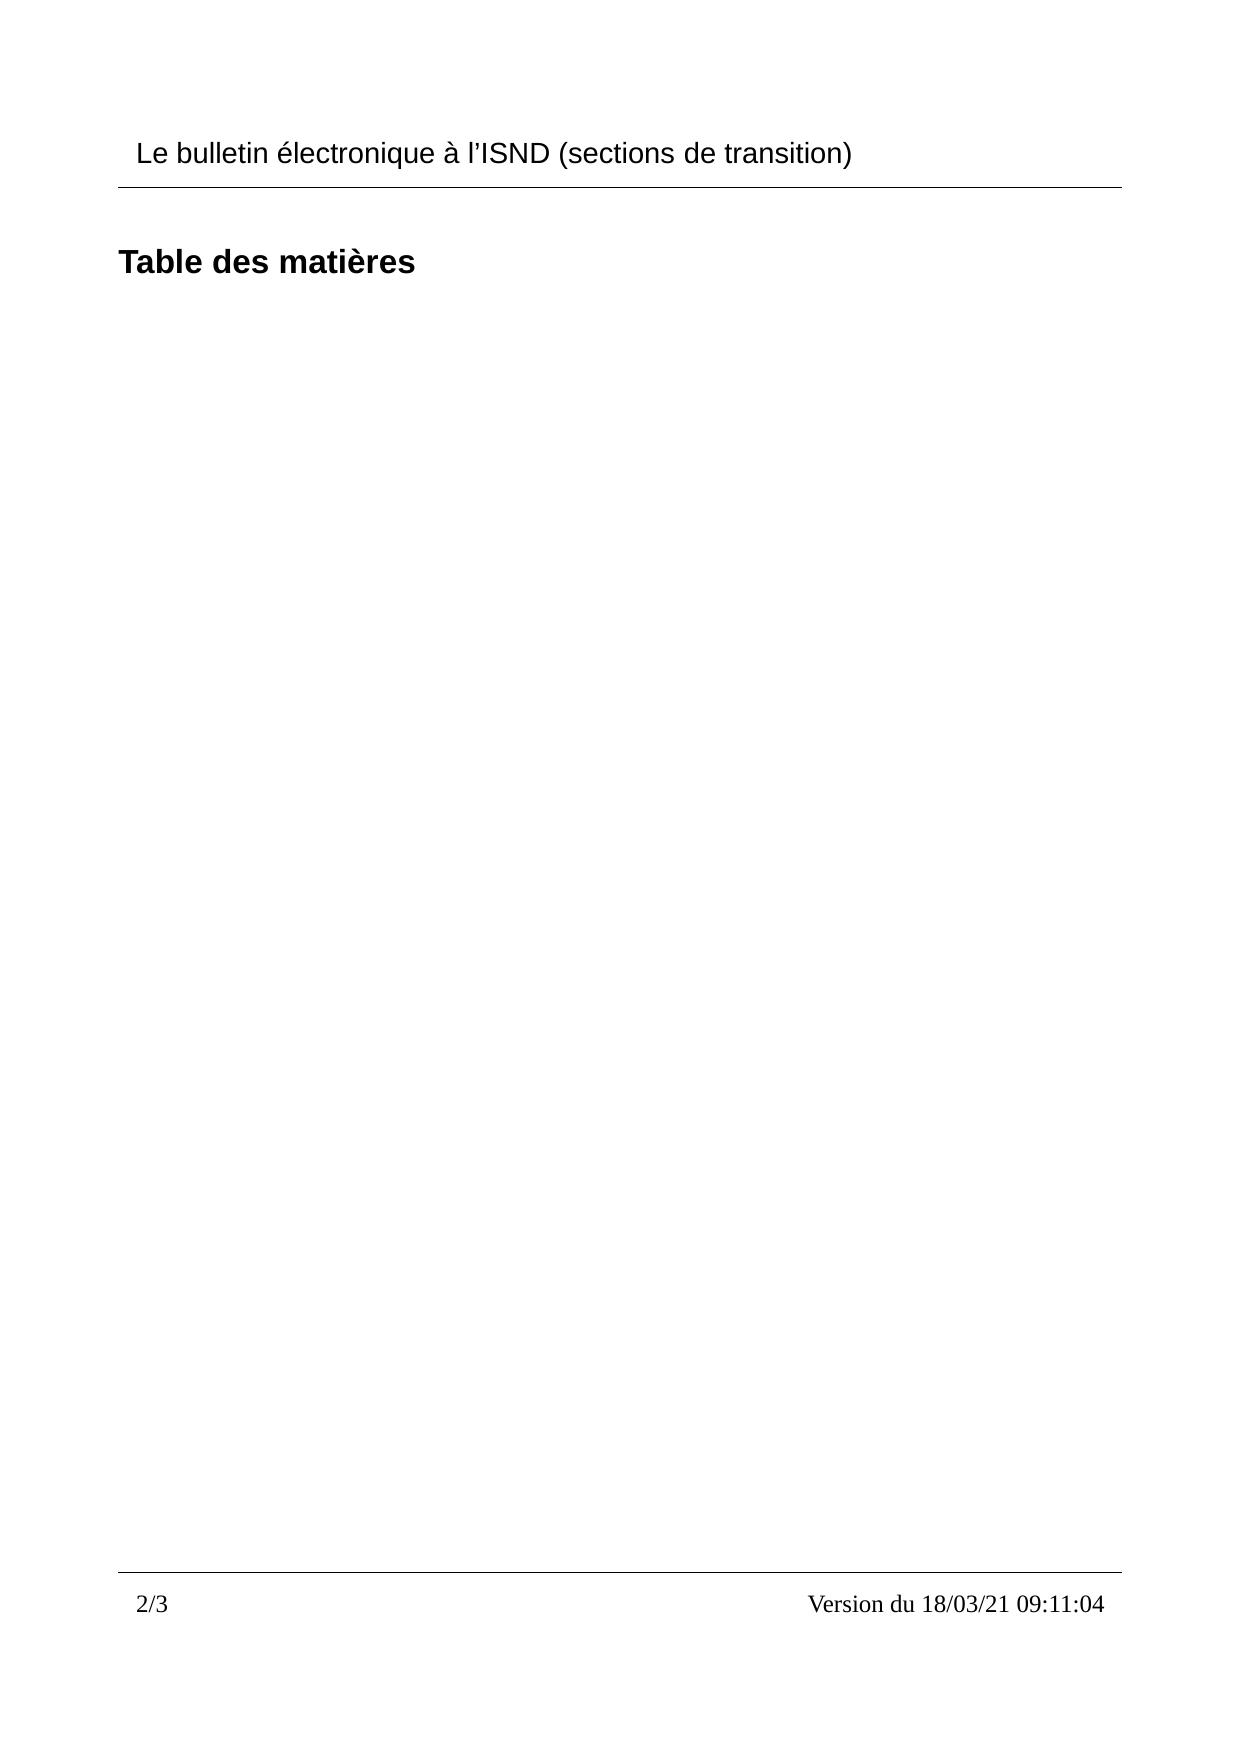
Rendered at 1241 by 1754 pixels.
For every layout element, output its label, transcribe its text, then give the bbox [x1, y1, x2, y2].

subtitle Table des matières [118, 242, 1122, 280]
